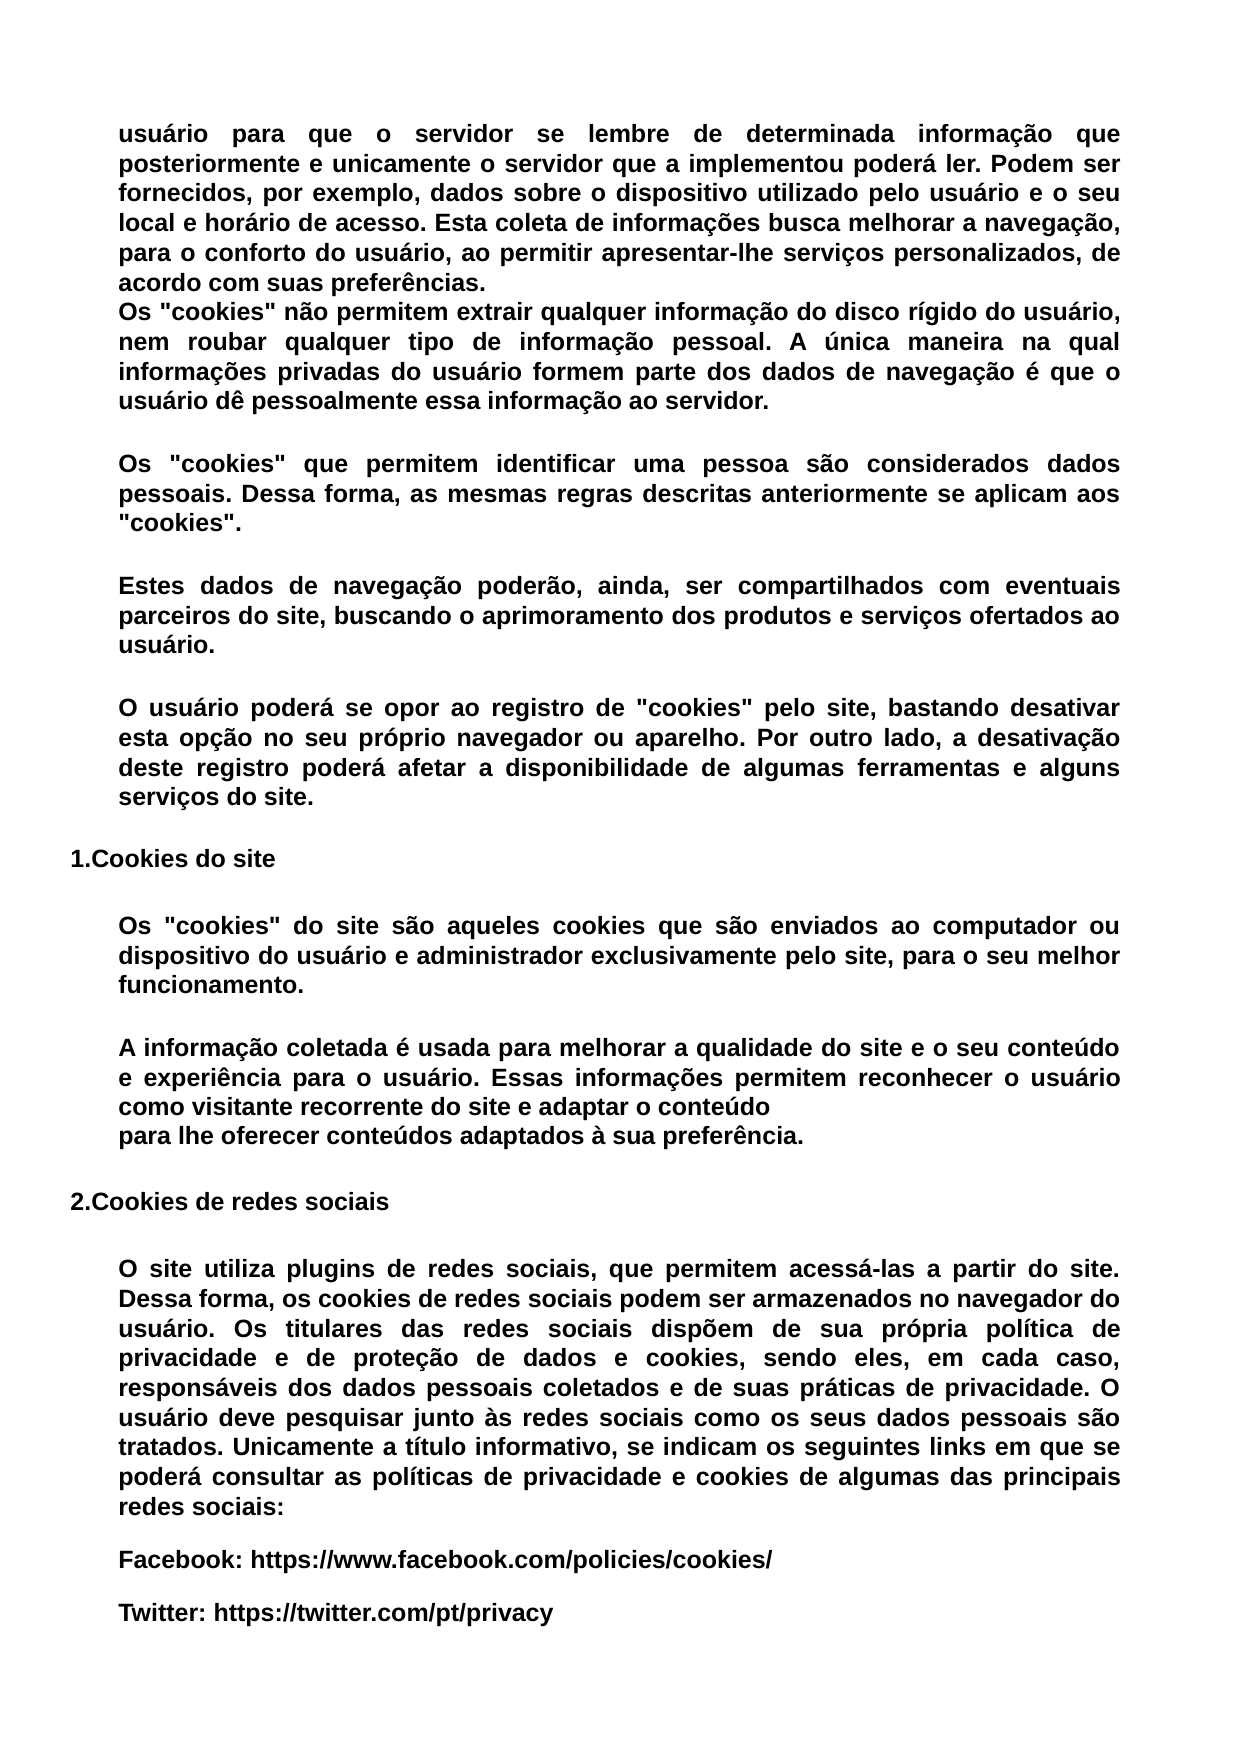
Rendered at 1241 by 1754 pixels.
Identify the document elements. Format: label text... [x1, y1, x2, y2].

list O site utiliza plugins de redes sociais, que permitem acessá-las a partir do site. Dessa forma, os cookies de redes sociais podem ser armazenados no navegador do usuário. Os titulares das redes sociais dispõem de sua própria política de privacidade e de proteção de dados e cookies, sendo eles, em cada caso, responsáveis dos dados pessoais coletados e de suas práticas de privacidade. O usuário deve pesquisar junto às redes sociais como os seus dados pessoais são tratados. Unicamente a título informativo, se indicam os seguintes links em que se poderá consultar as políticas de privacidade e cookies de algumas das principais redes sociais: [118, 1253, 1122, 1520]
list para lhe oferecer conteúdos adaptados à sua preferência. [118, 1121, 1122, 1150]
list usuário para que o servidor se lembre de determinada informação que posteriormente e unicamente o servidor que a implementou poderá ler. Podem ser fornecidos, por exemplo, dados sobre o dispositivo utilizado pelo usuário e o seu local e horário de acesso. Esta coleta de informações busca melhorar a navegação, para o conforto do usuário, ao permitir apresentar-lhe serviços personalizados, de acordo com suas preferências. [118, 118, 1122, 296]
list A informação coletada é usada para melhorar a qualidade do site e o seu conteúdo e experiência para o usuário. Essas informações permitem reconhecer o usuário como visitante recorrente do site e adaptar o conteúdo [118, 1032, 1122, 1121]
list Cookies do site [70, 844, 1122, 873]
list Cookies de redes sociais [70, 1187, 1122, 1216]
list O usuário poderá se opor ao registro de "cookies" pelo site, bastando desativar esta opção no seu próprio navegador ou aparelho. Por outro lado, a desativação deste registro poderá afetar a disponibilidade de algumas ferramentas e alguns serviços do site. [118, 692, 1122, 811]
list Facebook: https://www.facebook.com/policies/cookies/ [118, 1520, 1122, 1573]
list Estes dados de navegação poderão, ainda, ser compartilhados com eventuais parceiros do site, buscando o aprimoramento dos produtos e serviços ofertados ao usuário. [118, 570, 1122, 659]
list Os "cookies" que permitem identificar uma pessoa são considerados dados pessoais. Dessa forma, as mesmas regras descritas anteriormente se aplicam aos "cookies". [118, 448, 1122, 537]
list Os "cookies" do site são aqueles cookies que são enviados ao computador ou dispositivo do usuário e administrador exclusivamente pelo site, para o seu melhor funcionamento. [118, 910, 1122, 999]
list Os "cookies" não permitem extrair qualquer informação do disco rígido do usuário, nem roubar qualquer tipo de informação pessoal. A única maneira na qual informações privadas do usuário formem parte dos dados de navegação é que o usuário dê pessoalmente essa informação ao servidor. [118, 296, 1122, 415]
list Twitter: https://twitter.com/pt/privacy [118, 1573, 1122, 1627]
